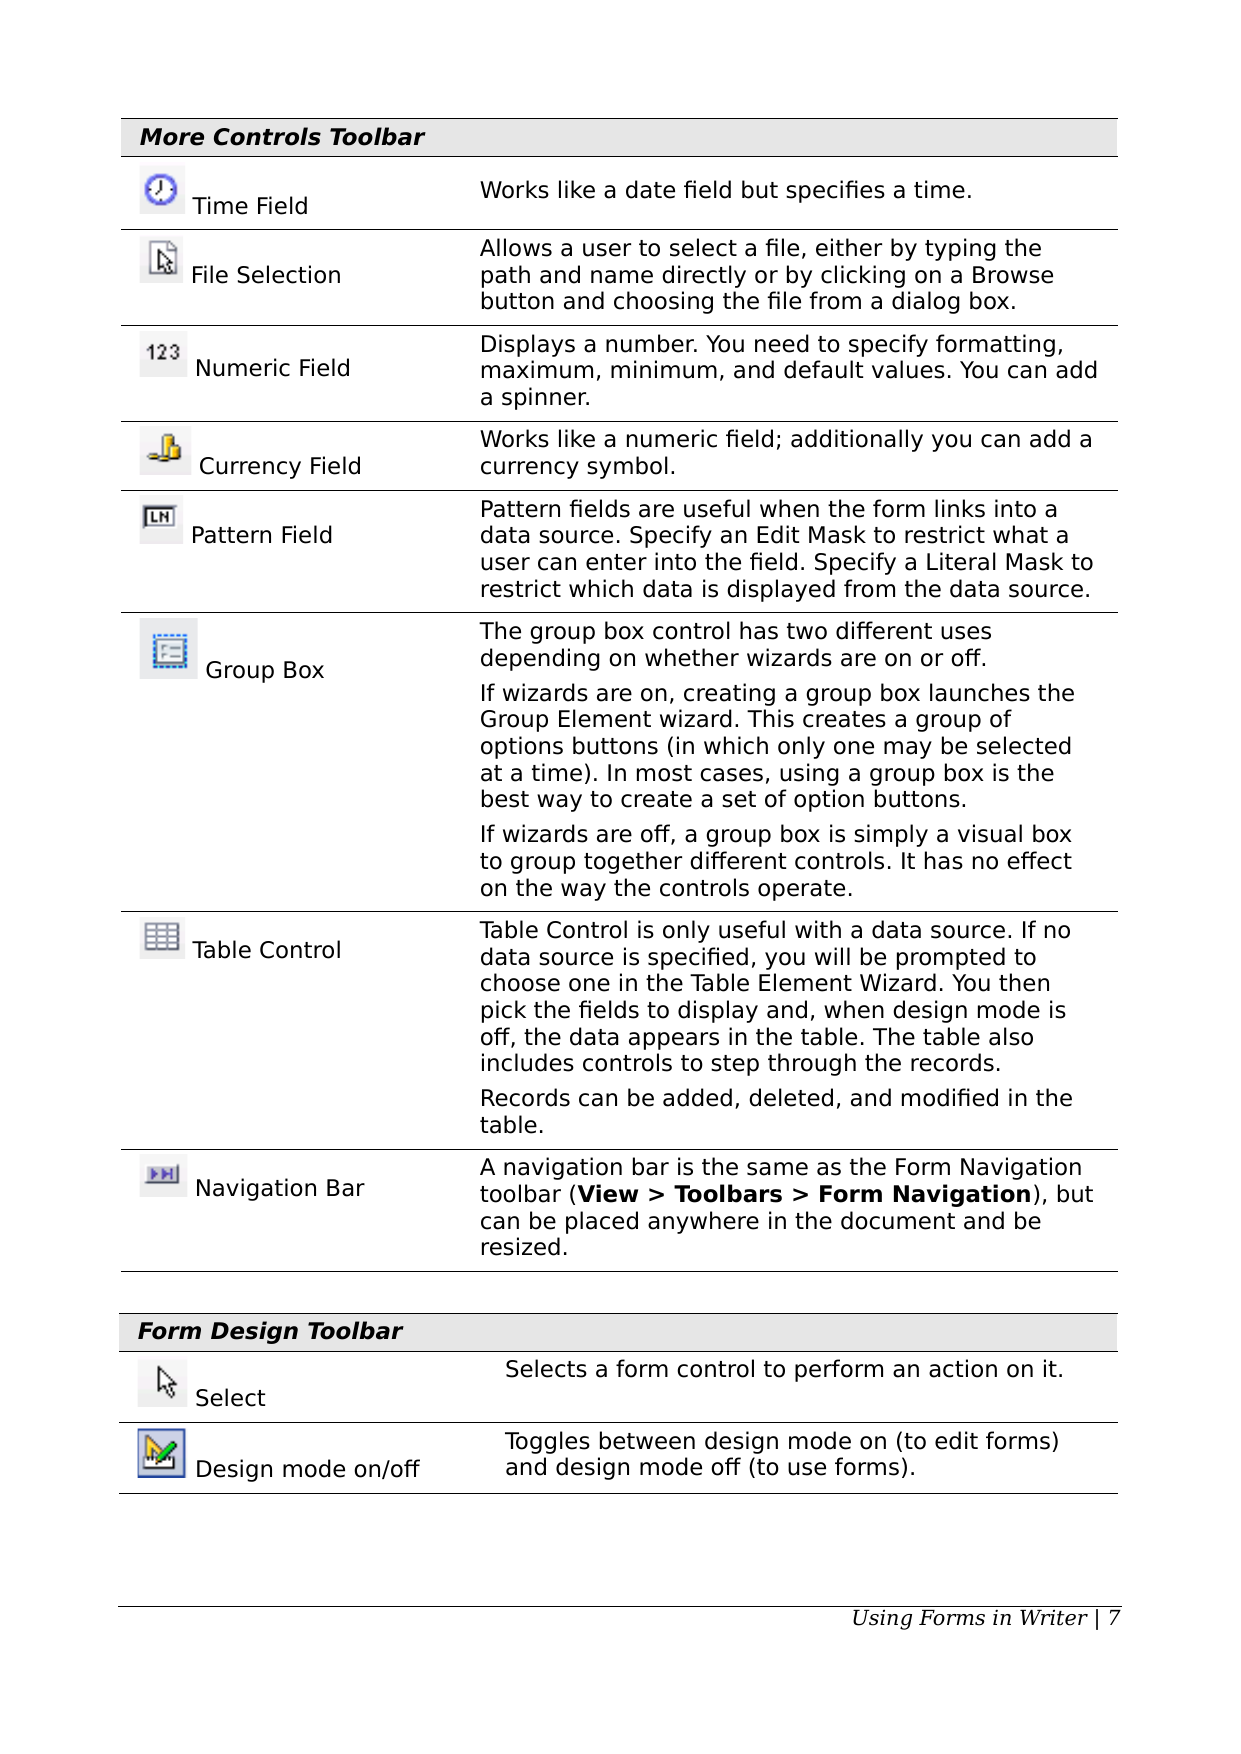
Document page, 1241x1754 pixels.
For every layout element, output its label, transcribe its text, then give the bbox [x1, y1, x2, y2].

picture [139, 917, 186, 959]
table_cell Numeric Field [121, 326, 461, 421]
picture [139, 618, 198, 679]
table_header [486, 1314, 1117, 1351]
table_cell Selects a form control to perform an action on it. [486, 1352, 1117, 1422]
table_cell The group box control has two different uses depending on whether wizards are on or off. If wizards are on, creating a group box launches the Group Element wizard. This creates a group of options buttons (in which only one may be selected at a time). In most cases, using a group box is the best way to create a set of option buttons. If wizards are off, a group box is simply a visual box to group together different controls. It has no effect on the way the controls operate. [461, 613, 1117, 911]
table_cell Table Control is only useful with a data source. If no data source is specified, you will be prompted to choose one in the Table Element Wizard. You then pick the fields to display and, when design mode is off, the data appears in the table. The table also includes controls to step through the records. Records can be added, deleted, and modified in the table. [461, 912, 1117, 1149]
table_cell Pattern Field [121, 491, 461, 612]
table_header [461, 119, 1117, 156]
table_header Form Design Toolbar [119, 1314, 486, 1351]
table_cell Design mode on/off [119, 1423, 486, 1493]
picture [139, 162, 186, 214]
picture [137, 1356, 188, 1407]
table_cell Table Control [121, 912, 461, 1149]
picture [139, 1154, 188, 1197]
table_cell Toggles between design mode on (to edit forms) and design mode off (to use forms). [486, 1423, 1117, 1493]
table_cell Group Box [121, 613, 461, 911]
picture [139, 331, 188, 377]
table_cell A navigation bar is the same as the Form Navigation toolbar (View > Toolbars > Form Navigation), but can be placed anywhere in the document and be resized. [461, 1150, 1117, 1271]
picture [139, 235, 184, 283]
table_cell Currency Field [121, 422, 461, 490]
table_cell File Selection [121, 230, 461, 325]
table_header More Controls Toolbar [121, 119, 461, 156]
table_cell Navigation Bar [121, 1150, 461, 1271]
picture [137, 1427, 188, 1478]
picture [139, 426, 192, 475]
table_cell Time Field [121, 157, 461, 229]
table_cell Displays a number. You need to specify formatting, maximum, minimum, and default values. You can add a spinner. [461, 326, 1117, 421]
table_cell Works like a numeric field; additionally you can add a currency symbol. [461, 422, 1117, 490]
table_cell Allows a user to select a file, either by typing the path and name directly or by clicking on a Browse button and choosing the file from a dialog box. [461, 230, 1117, 325]
table_cell Pattern fields are useful when the form links into a data source. Specify an Edit Mask to restrict what a user can enter into the field. Specify a Literal Mask to restrict which data is displayed from the data source. [461, 491, 1117, 612]
table_cell Works like a date field but specifies a time. [461, 157, 1117, 229]
picture [139, 495, 184, 544]
table_cell Select [119, 1352, 486, 1422]
